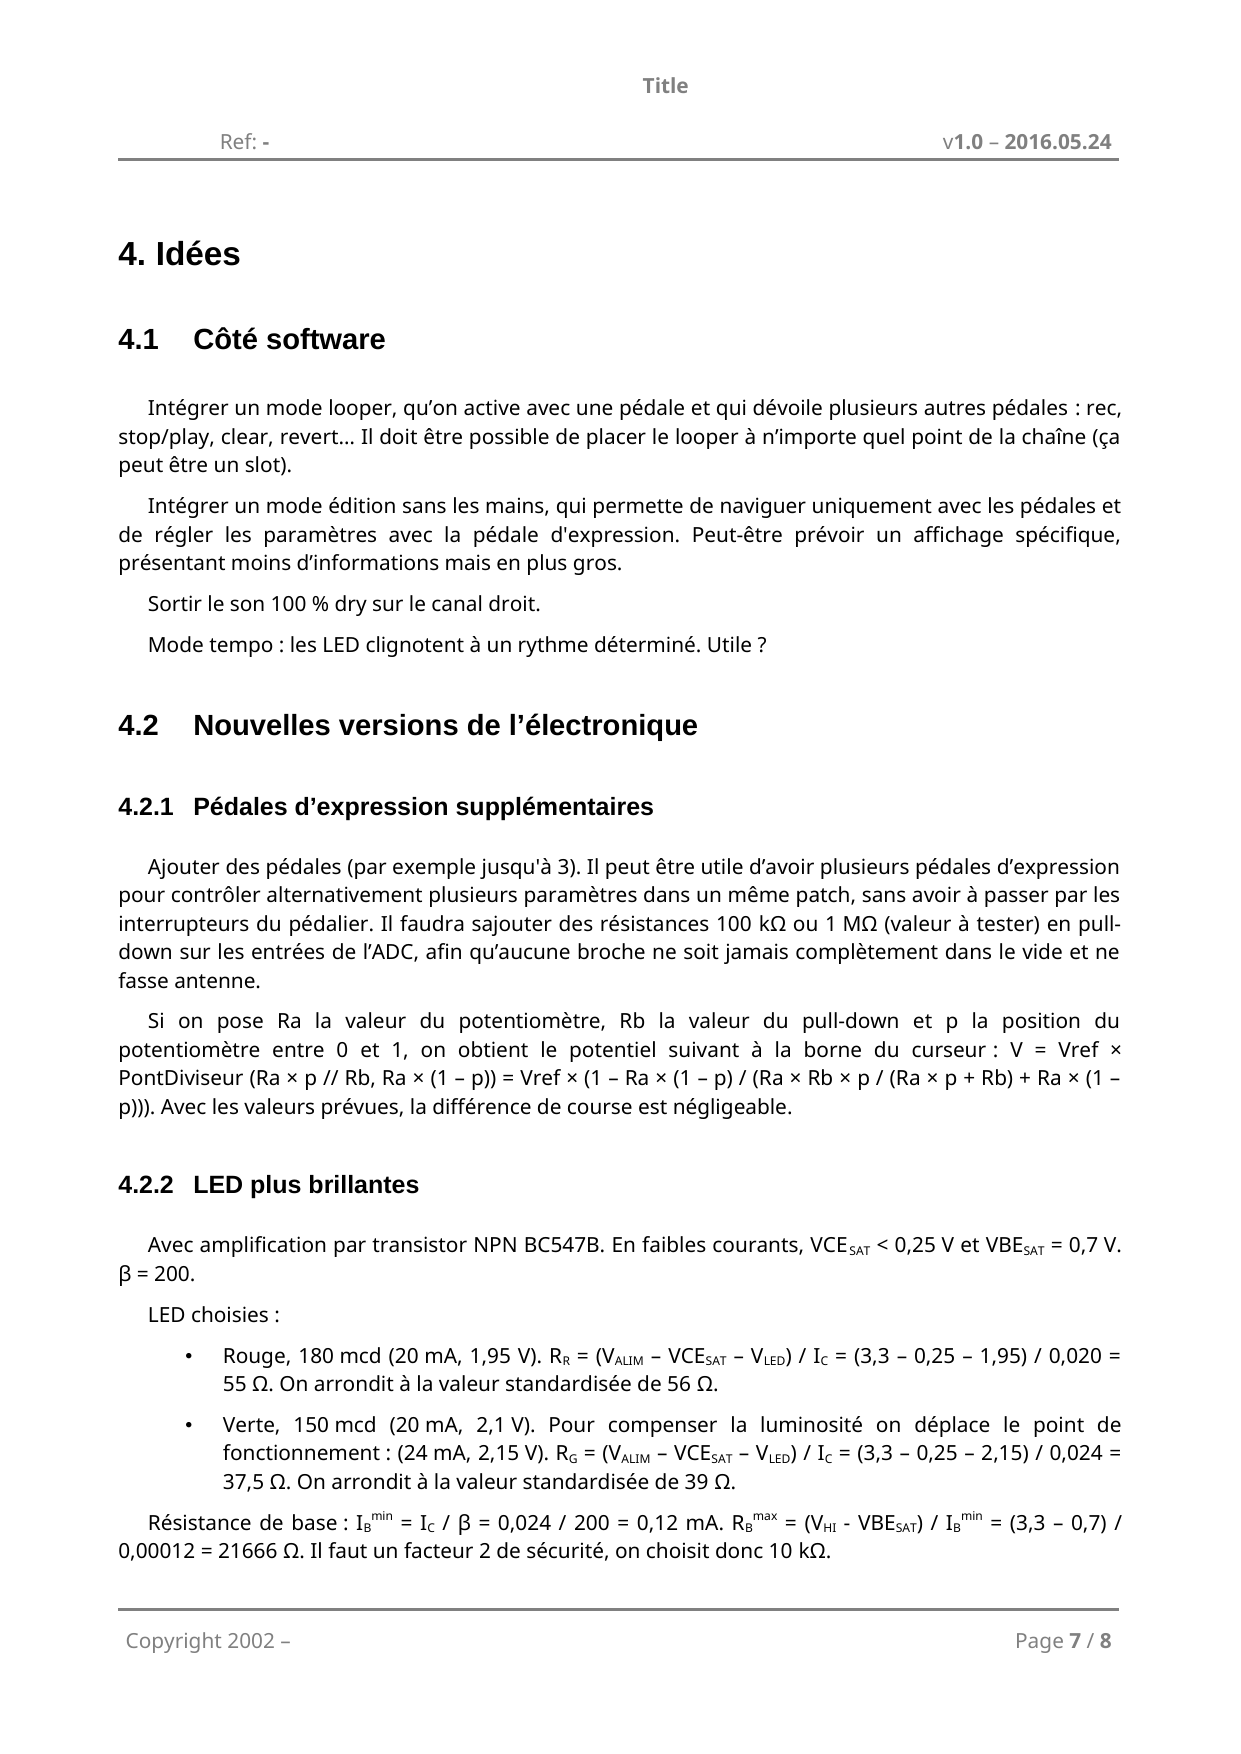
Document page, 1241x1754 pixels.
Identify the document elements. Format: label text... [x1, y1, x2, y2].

text Si on pose Ra la valeur du potentiomètre, Rb la valeur du pull-down et p la position du potentiomètre entre 0 et 1, on obtient le potentiel suivant à la borne du curseur : V = Vref × PontDiviseur (Ra × p // Rb, Ra × (1 – p)) = Vref × (1 – Ra × (1 – p) / (Ra × Rb × p / (Ra × p + Rb) + Ra × (1 – p))). Avec les valeurs prévues, la différence de course est négligeable. [118, 1007, 1122, 1120]
text Sortir le son 100 % dry sur le canal droit. [118, 589, 1122, 617]
subtitle Pédales d’expression supplémentaires [118, 792, 1122, 821]
text Résistance de base : IBmin = IC / β = 0,024 / 200 = 0,12 mA. RBmax = (VHI - VBESAT) / IBmin = (3,3 – 0,7) / 0,00012 = 21666 Ω. Il faut un facteur 2 de sécurité, on choisit donc 10 kΩ. [118, 1508, 1122, 1565]
list Verte, 150 mcd (20 mA, 2,1 V). Pour compenser la luminosité on déplace le point de fonctionnement : (24 mA, 2,15 V). RG = (VALIM – VCESAT – VLED) / IC = (3,3 – 0,25 – 2,15) / 0,024 = 37,5 Ω. On arrondit à la valeur standardisée de 39 Ω. [185, 1410, 1122, 1495]
text LED choisies : [118, 1300, 1122, 1328]
list Rouge, 180 mcd (20 mA, 1,95 V). RR = (VALIM – VCESAT – VLED) / IC = (3,3 – 0,25 – 1,95) / 0,020 = 55 Ω. On arrondit à la valeur standardisée de 56 Ω. [185, 1341, 1122, 1398]
subtitle Côté software [118, 322, 1122, 356]
text Mode tempo : les LED clignotent à un rythme déterminé. Utile ? [118, 630, 1122, 658]
text Intégrer un mode looper, qu’on active avec une pédale et qui dévoile plusieurs autres pédales : rec, stop/play, clear, revert… Il doit être possible de placer le looper à n’importe quel point de la chaîne (ça peut être un slot). [118, 393, 1122, 479]
text Intégrer un mode édition sans les mains, qui permette de naviguer uniquement avec les pédales et de régler les paramètres avec la pédale d'expression. Peut-être prévoir un affichage spécifique, présentant moins d’informations mais en plus gros. [118, 491, 1122, 577]
text Avec amplification par transistor NPN BC547B. En faibles courants, VCESAT < 0,25 V et VBESAT = 0,7 V. β = 200. [118, 1230, 1122, 1287]
subtitle Nouvelles versions de l’électronique [118, 708, 1122, 742]
subtitle LED plus brillantes [118, 1170, 1122, 1199]
text Ajouter des pédales (par exemple jusqu'à 3). Il peut être utile d’avoir plusieurs pédales d’expression pour contrôler alternativement plusieurs paramètres dans un même patch, sans avoir à passer par les interrupteurs du pédalier. Il faudra sajouter des résistances 100 kΩ ou 1 MΩ (valeur à tester) en pull-down sur les entrées de l’ADC, afin qu’aucune broche ne soit jamais complètement dans le vide et ne fasse antenne. [118, 852, 1122, 994]
subtitle Idées [118, 234, 1122, 272]
